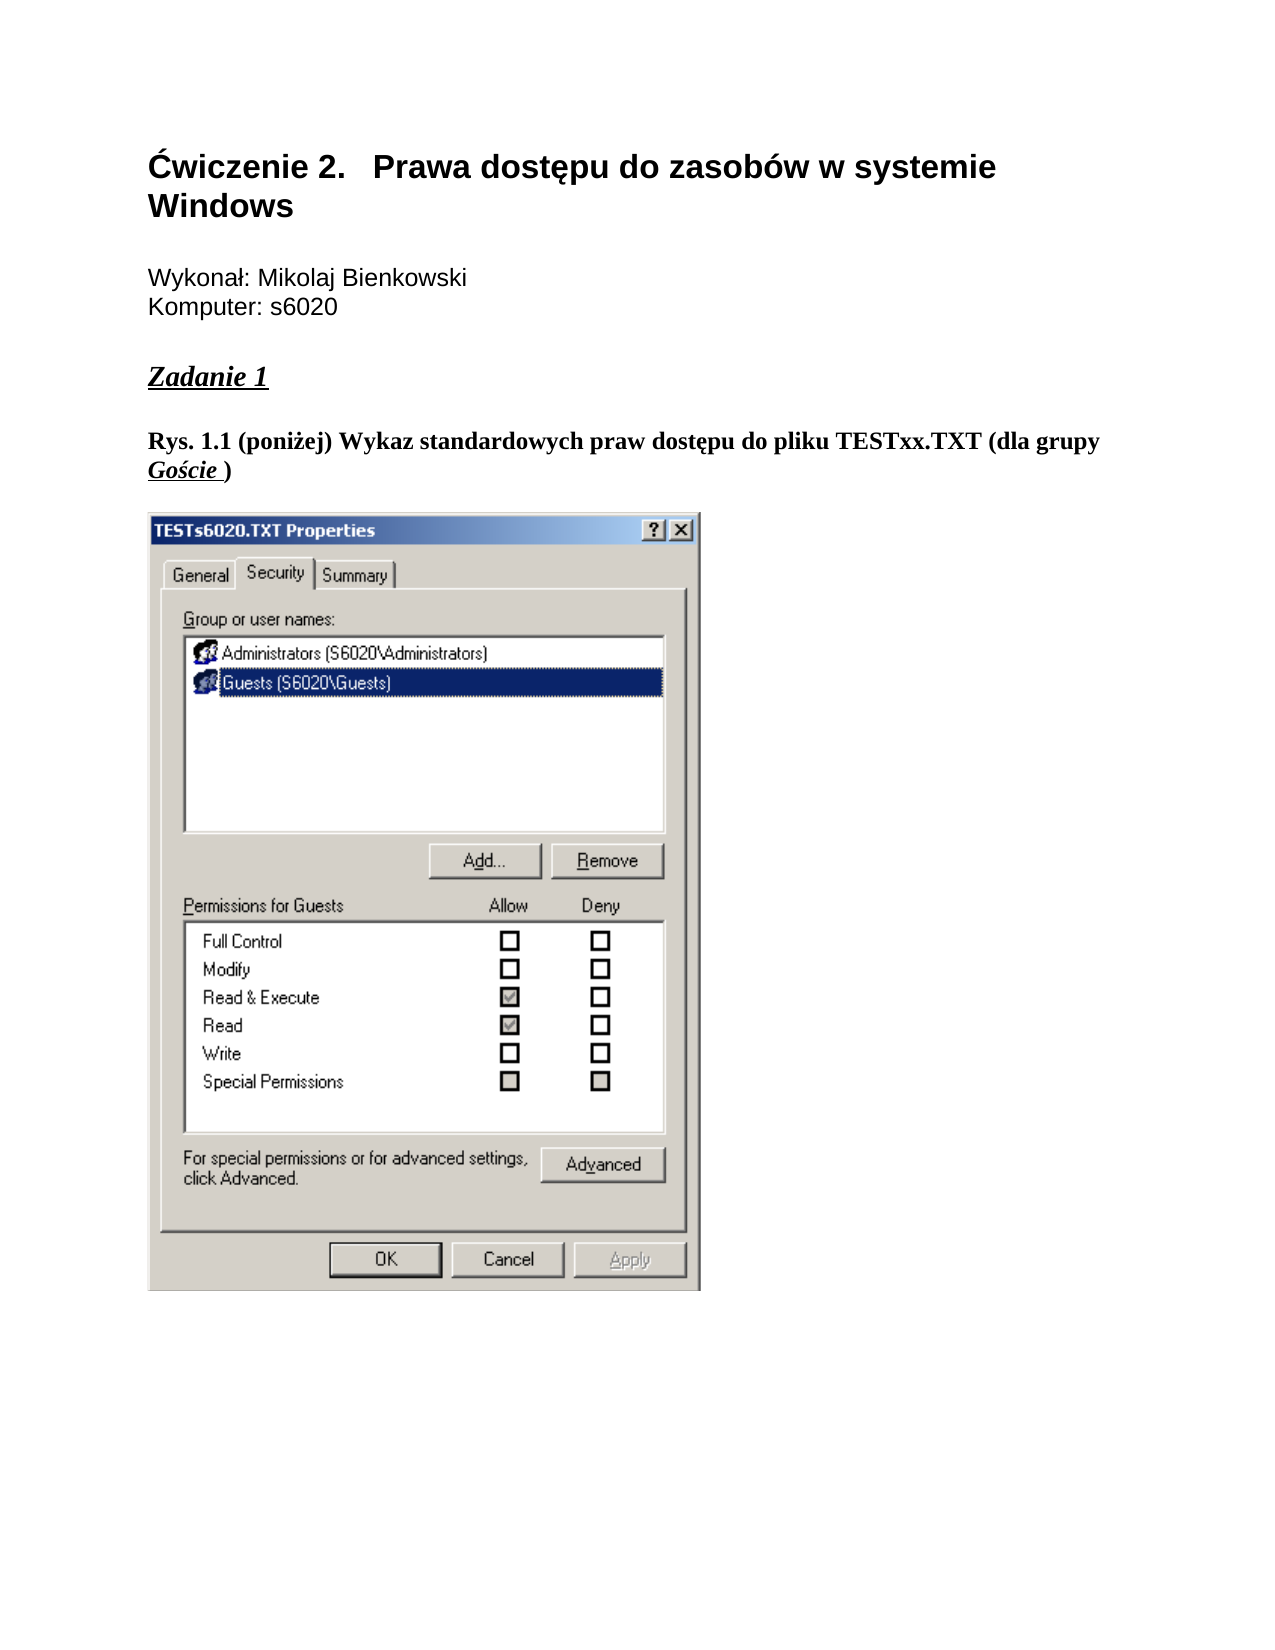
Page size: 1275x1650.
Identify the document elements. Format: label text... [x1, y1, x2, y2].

text Komputer: s6020 [148, 292, 1127, 320]
text Zadanie 1 [148, 359, 1127, 392]
text Rys. 1.1 (poniżej) Wykaz standardowych praw dostępu do pliku TESTxx.TXT (dla grupy Goście ) [148, 426, 1127, 483]
text Ćwiczenie 2. Prawa dostępu do zasobów w systemie Windows [148, 148, 1127, 224]
text Wykonał: Mikolaj Bienkowski [148, 263, 1127, 292]
